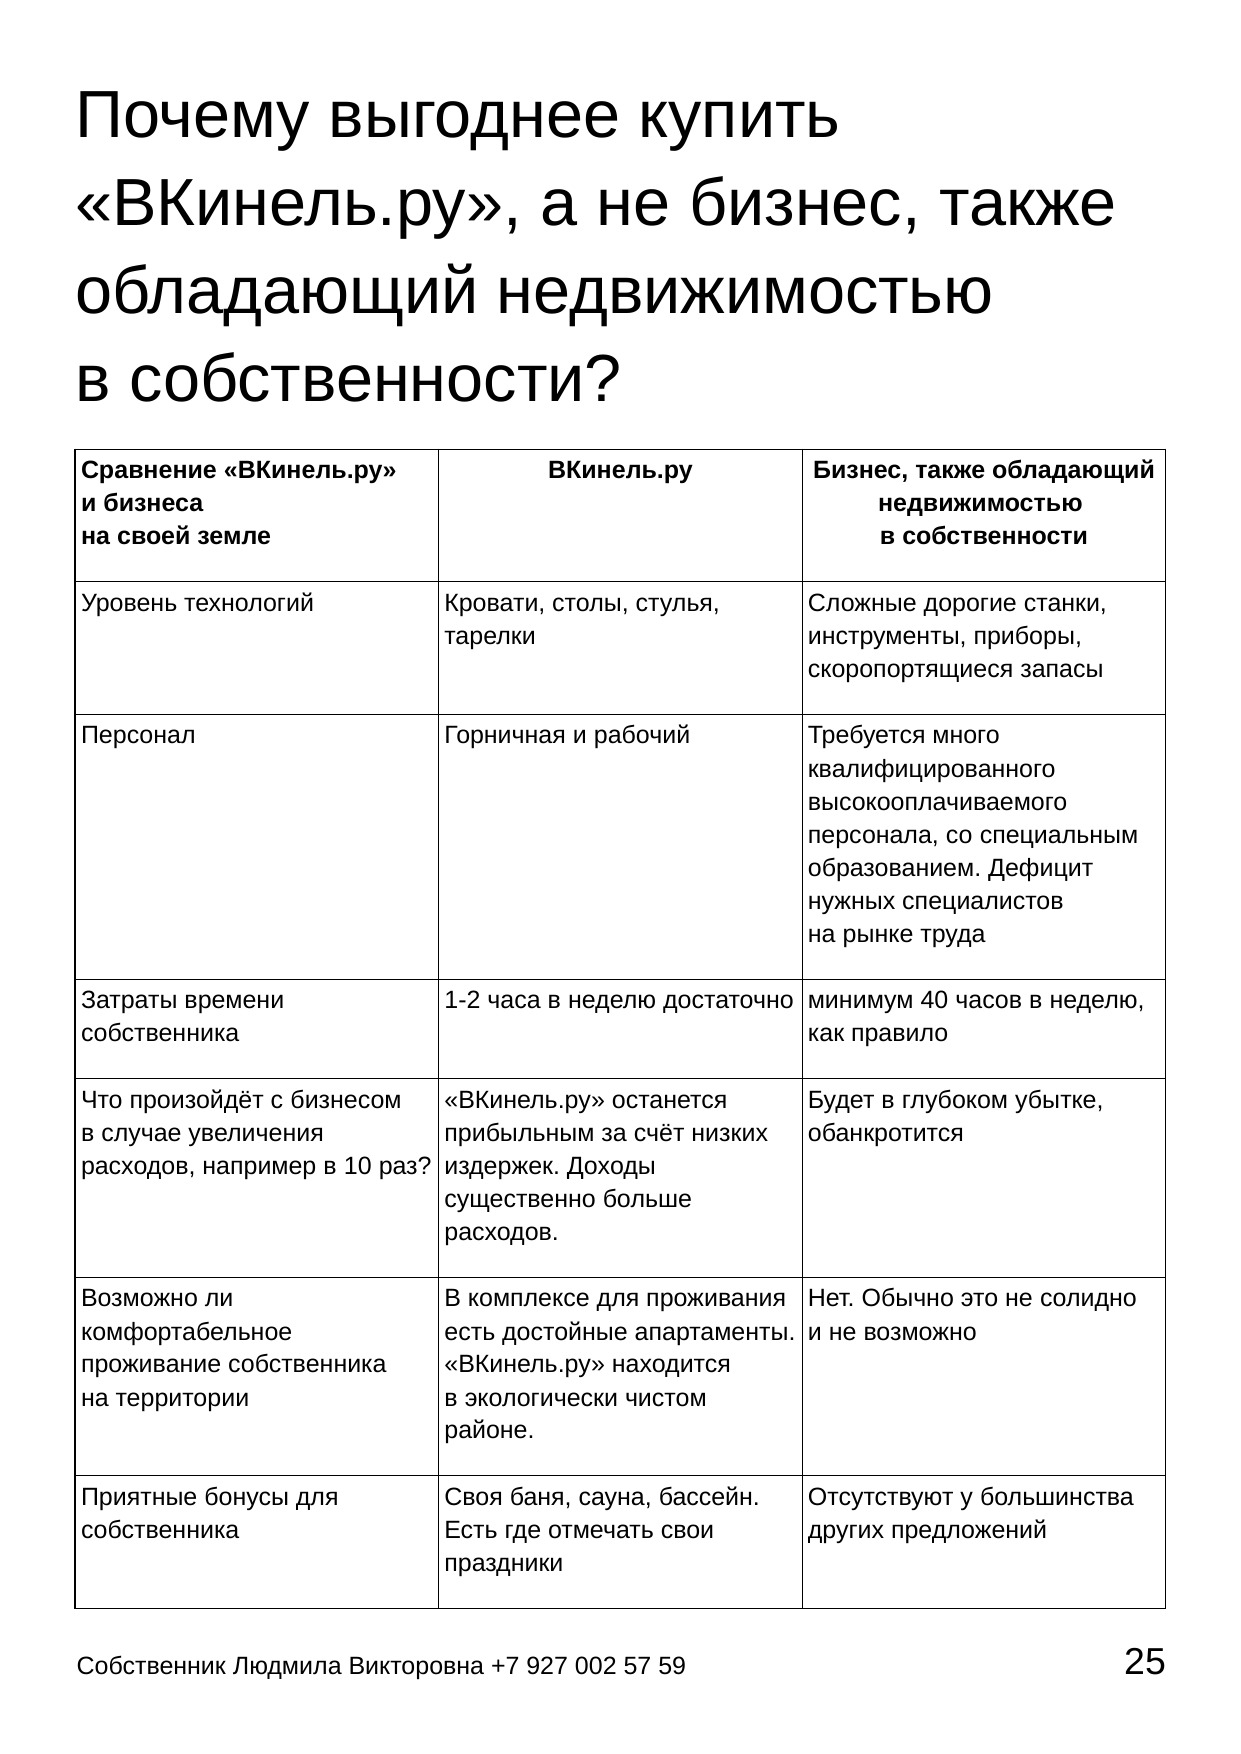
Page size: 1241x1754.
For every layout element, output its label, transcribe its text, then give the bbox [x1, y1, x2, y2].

table_header Сравнение «ВКинель.ру» и бизнеса на своей земле [76, 450, 438, 581]
table_cell Уровень технологий [76, 582, 438, 714]
table_cell В комплексе для проживания есть достойные апартаменты. «ВКинель.ру» находится в экологически чистом районе. [439, 1278, 802, 1475]
table_cell Сложные дорогие станки, инструменты, приборы, скоропортящиеся запасы [803, 582, 1165, 714]
table_cell Будет в глубоком убытке, обанкротится [803, 1079, 1165, 1277]
table_cell Нет. Обычно это не солидно и не возможно [803, 1278, 1165, 1475]
subtitle Почему выгоднее купить «ВКинель.ру», а не бизнес, также обладающий недвижимостью в собственности? [75, 75, 1166, 416]
table_cell Кровати, столы, стулья, тарелки [439, 582, 802, 714]
table_cell Требуется много квалифицированного высокооплачиваемого персонала, со специальным образованием. Дефицит нужных специалистов на рынке труда [803, 715, 1165, 978]
table_cell минимум 40 часов в неделю, как правило [803, 980, 1165, 1078]
table_header Бизнес, также обладающий недвижимостью в собственности [803, 450, 1165, 581]
table_cell Горничная и рабочий [439, 715, 802, 978]
table_cell Своя баня, сауна, бассейн. Есть где отмечать свои праздники [439, 1476, 802, 1608]
table_header ВКинель.ру [439, 450, 802, 581]
table_cell Возможно ли комфортабельное проживание собственника на территории [76, 1278, 438, 1475]
table_cell Отсутствуют у большинства других предложений [803, 1476, 1165, 1608]
table_cell «ВКинель.ру» останется прибыльным за счёт низких издержек. Доходы существенно больше расходов. [439, 1079, 802, 1277]
table_cell Затраты времени собственника [76, 980, 438, 1078]
table_cell Персонал [76, 715, 438, 978]
table_cell Что произойдёт с бизнесом в случае увеличения расходов, например в 10 раз? [76, 1079, 438, 1277]
table_cell 1-2 часа в неделю достаточно [439, 980, 802, 1078]
table_cell Приятные бонусы для собственника [76, 1476, 438, 1608]
